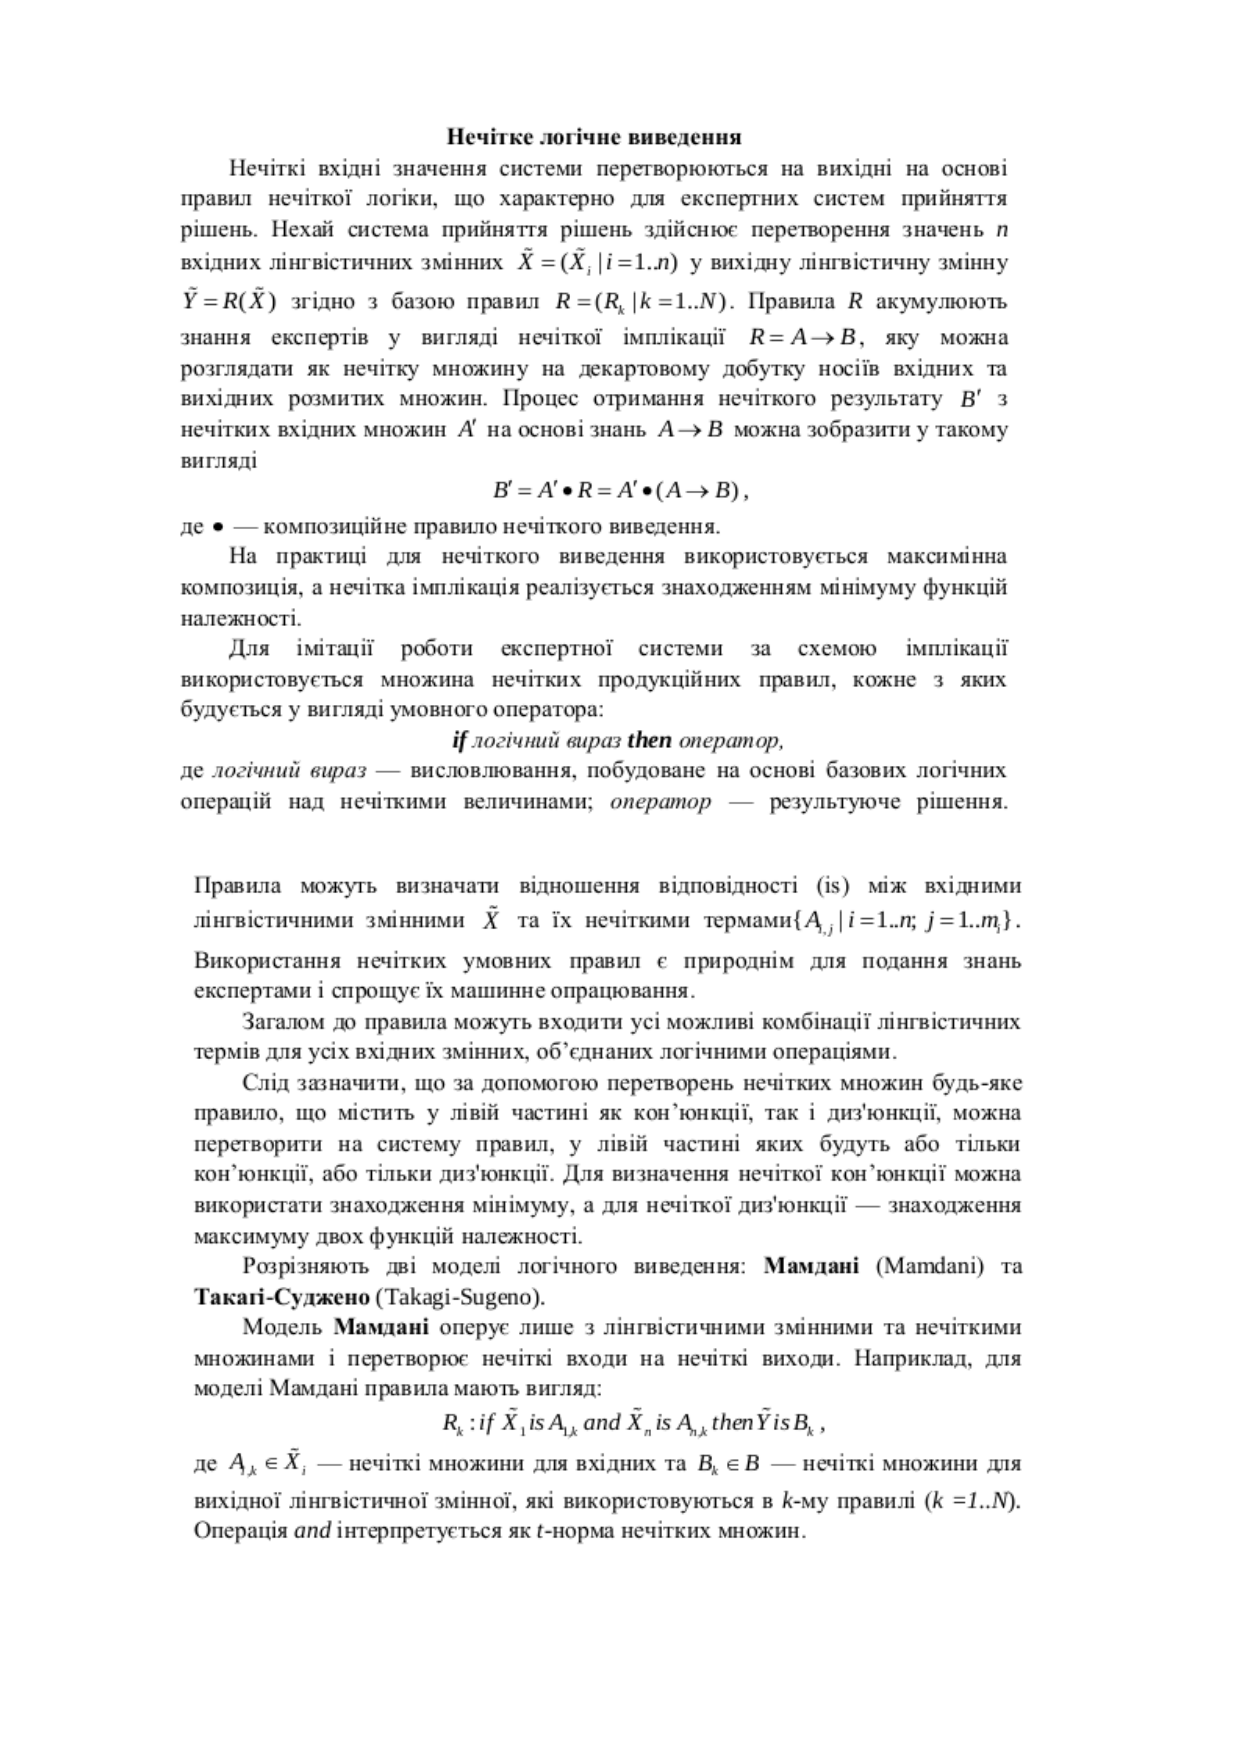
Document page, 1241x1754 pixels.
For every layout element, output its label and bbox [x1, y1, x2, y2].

picture [173, 118, 1067, 840]
picture [177, 868, 1064, 1549]
